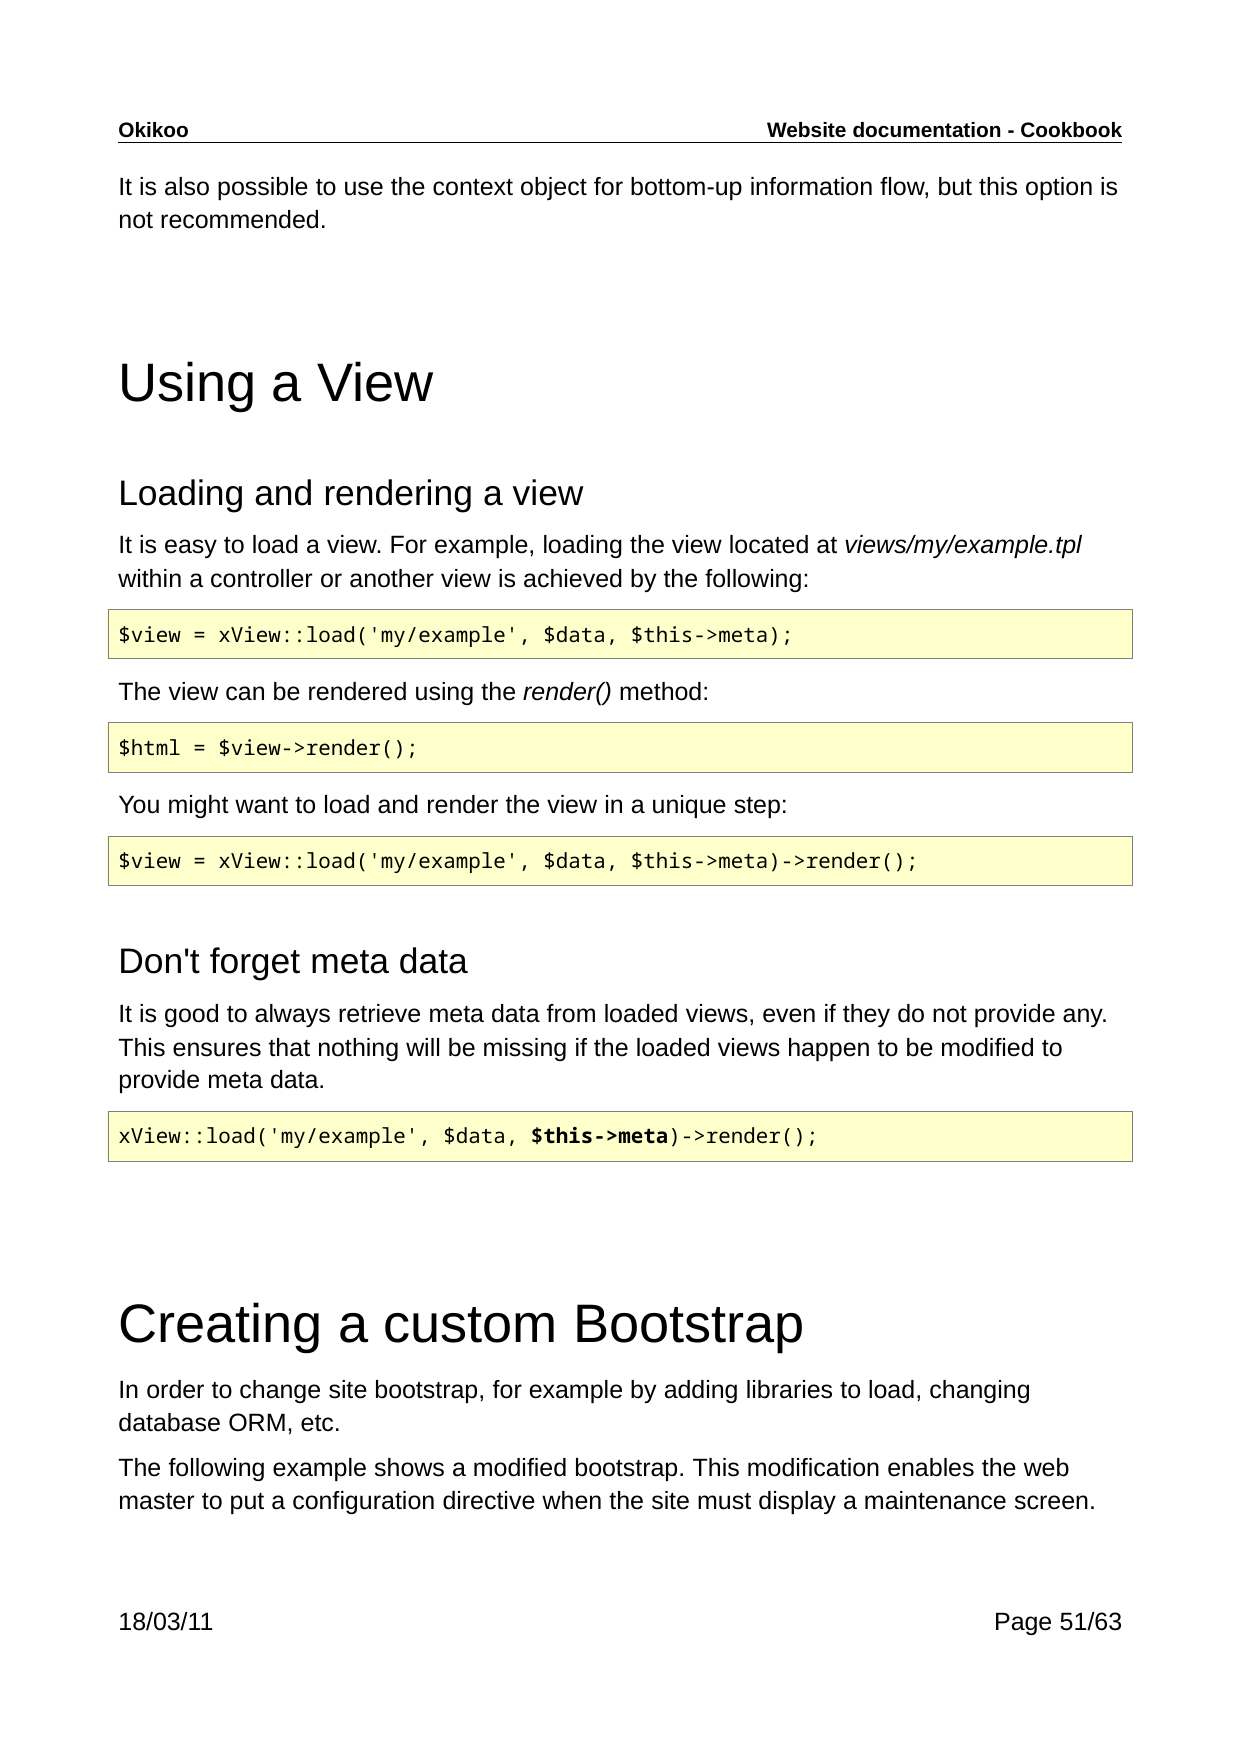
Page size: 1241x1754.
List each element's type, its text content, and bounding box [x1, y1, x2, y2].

text It is easy to load a view. For example, loading the view located at views/my/example.tpl within a controller or another view is achieved by the following: [118, 531, 1122, 592]
text xView::load('my/example', $data, $this->meta)->render(); [109, 1112, 1132, 1161]
text The following example shows a modified bootstrap. This modification enables the web master to put a configuration directive when the site must display a maintenance screen. [118, 1453, 1122, 1515]
text You might want to load and render the view in a unique step: [118, 790, 1122, 819]
subtitle Creating a custom Bootstrap [118, 1291, 1122, 1353]
subtitle Using a View [118, 351, 1122, 413]
text $view = xView::load('my/example', $data, $this->meta)->render(); [109, 837, 1132, 885]
text The view can be rendered using the render() method: [118, 677, 1122, 706]
text $view = xView::load('my/example', $data, $this->meta); [109, 610, 1132, 658]
text $html = $view->render(); [109, 723, 1132, 772]
text It is good to always retrieve meta data from loaded views, even if they do not provide any. This ensures that nothing will be missing if the loaded views happen to be modified to provide meta data. [118, 999, 1122, 1094]
text In order to change site bootstrap, for example by adding libraries to load, changing database ORM, etc. [118, 1375, 1122, 1437]
subtitle Don't forget meta data [118, 941, 1122, 981]
subtitle Loading and rendering a view [118, 472, 1122, 512]
text It is also possible to use the context object for bottom-up information flow, but this option is not recommended. [118, 172, 1122, 234]
